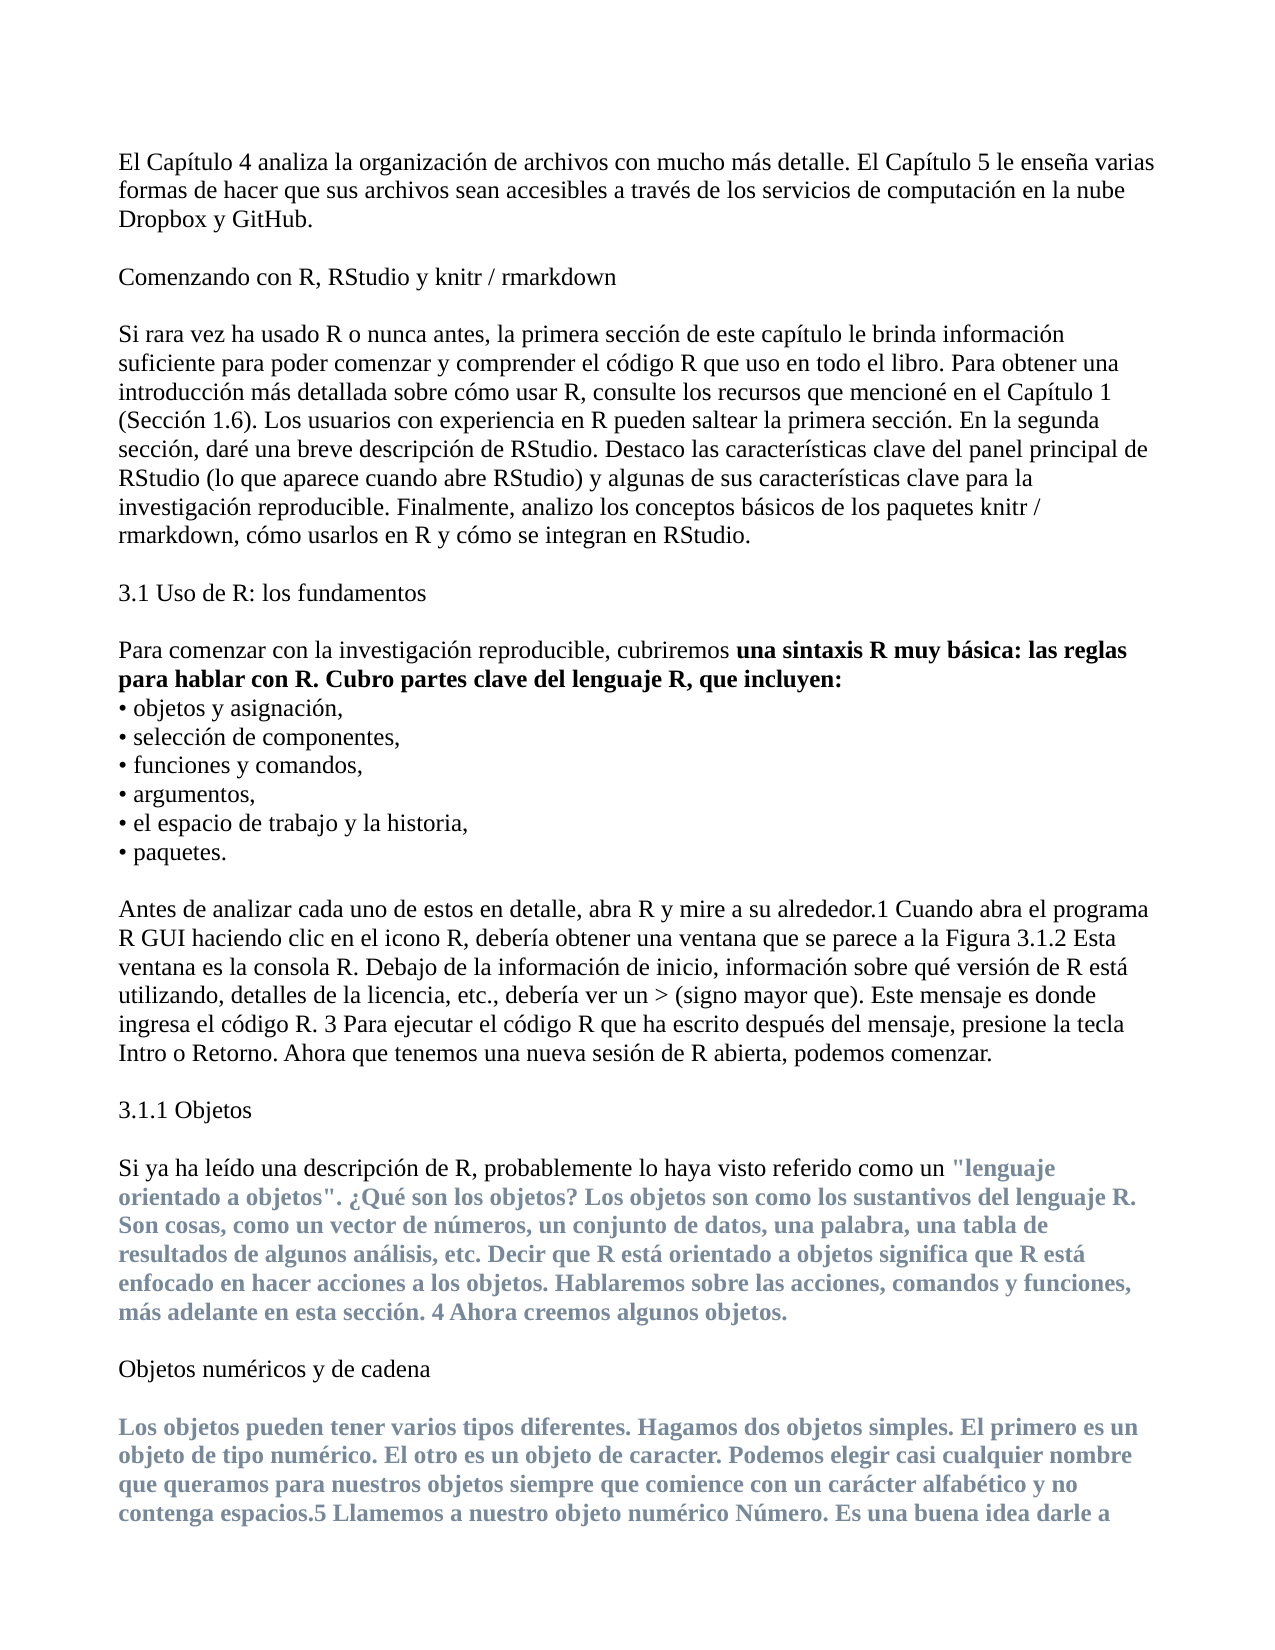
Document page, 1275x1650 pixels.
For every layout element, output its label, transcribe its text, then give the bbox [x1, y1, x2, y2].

text Para comenzar con la investigación reproducible, cubriremos una sintaxis R muy básica: las reglas para hablar con R. Cubro partes clave del lenguaje R, que incluyen: [118, 636, 1157, 693]
text 3.1 Uso de R: los fundamentos [118, 578, 1157, 607]
text 3.1.1 Objetos [118, 1096, 1157, 1124]
text Si rara vez ha usado R o nunca antes, la primera sección de este capítulo le brinda información suficiente para poder comenzar y comprender el código R que uso en todo el libro. Para obtener una introducción más detallada sobre cómo usar R, consulte los recursos que mencioné en el Capítulo 1 (Sección 1.6). Los usuarios con experiencia en R pueden saltear la primera sección. En la segunda sección, daré una breve descripción de RStudio. Destaco las características clave del panel principal de RStudio (lo que aparece cuando abre RStudio) y algunas de sus características clave para la investigación reproducible. Finalmente, analizo los conceptos básicos de los paquetes knitr / rmarkdown, cómo usarlos en R y cómo se integran en RStudio. [118, 319, 1157, 549]
text • argumentos, [118, 779, 1157, 808]
text • paquetes. [118, 837, 1157, 866]
text • selección de componentes, [118, 722, 1157, 751]
text Objetos numéricos y de cadena [118, 1354, 1157, 1383]
text Si ya ha leído una descripción de R, probablemente lo haya visto referido como un "lenguaje orientado a objetos". ¿Qué son los objetos? Los objetos son como los sustantivos del lenguaje R. Son cosas, como un vector de números, un conjunto de datos, una palabra, una tabla de resultados de algunos análisis, etc. Decir que R está orientado a objetos significa que R está enfocado en hacer acciones a los objetos. Hablaremos sobre las acciones, comandos y funciones, más adelante en esta sección. 4 Ahora creemos algunos objetos. [118, 1153, 1157, 1326]
text • funciones y comandos, [118, 751, 1157, 779]
text El Capítulo 4 analiza la organización de archivos con mucho más detalle. El Capítulo 5 le enseña varias formas de hacer que sus archivos sean accesibles a través de los servicios de computación en la nube Dropbox y GitHub. [118, 147, 1157, 233]
text • objetos y asignación, [118, 693, 1157, 722]
text Antes de analizar cada uno de estos en detalle, abra R y mire a su alrededor.1 Cuando abra el programa R GUI haciendo clic en el icono R, debería obtener una ventana que se parece a la Figura 3.1.2 Esta ventana es la consola R. Debajo de la información de inicio, información sobre qué versión de R está utilizando, detalles de la licencia, etc., debería ver un > (signo mayor que). Este mensaje es donde ingresa el código R. 3 Para ejecutar el código R que ha escrito después del mensaje, presione la tecla Intro o Retorno. Ahora que tenemos una nueva sesión de R abierta, podemos comenzar. [118, 894, 1157, 1067]
text • el espacio de trabajo y la historia, [118, 808, 1157, 837]
text Los objetos pueden tener varios tipos diferentes. Hagamos dos objetos simples. El primero es un objeto de tipo numérico. El otro es un objeto de caracter. Podemos elegir casi cualquier nombre que queramos para nuestros objetos siempre que comience con un carácter alfabético y no contenga espacios.5 Llamemos a nuestro objeto numérico Número. Es una buena idea darle a [118, 1412, 1157, 1527]
text Comenzando con R, RStudio y knitr / rmarkdown [118, 262, 1157, 291]
